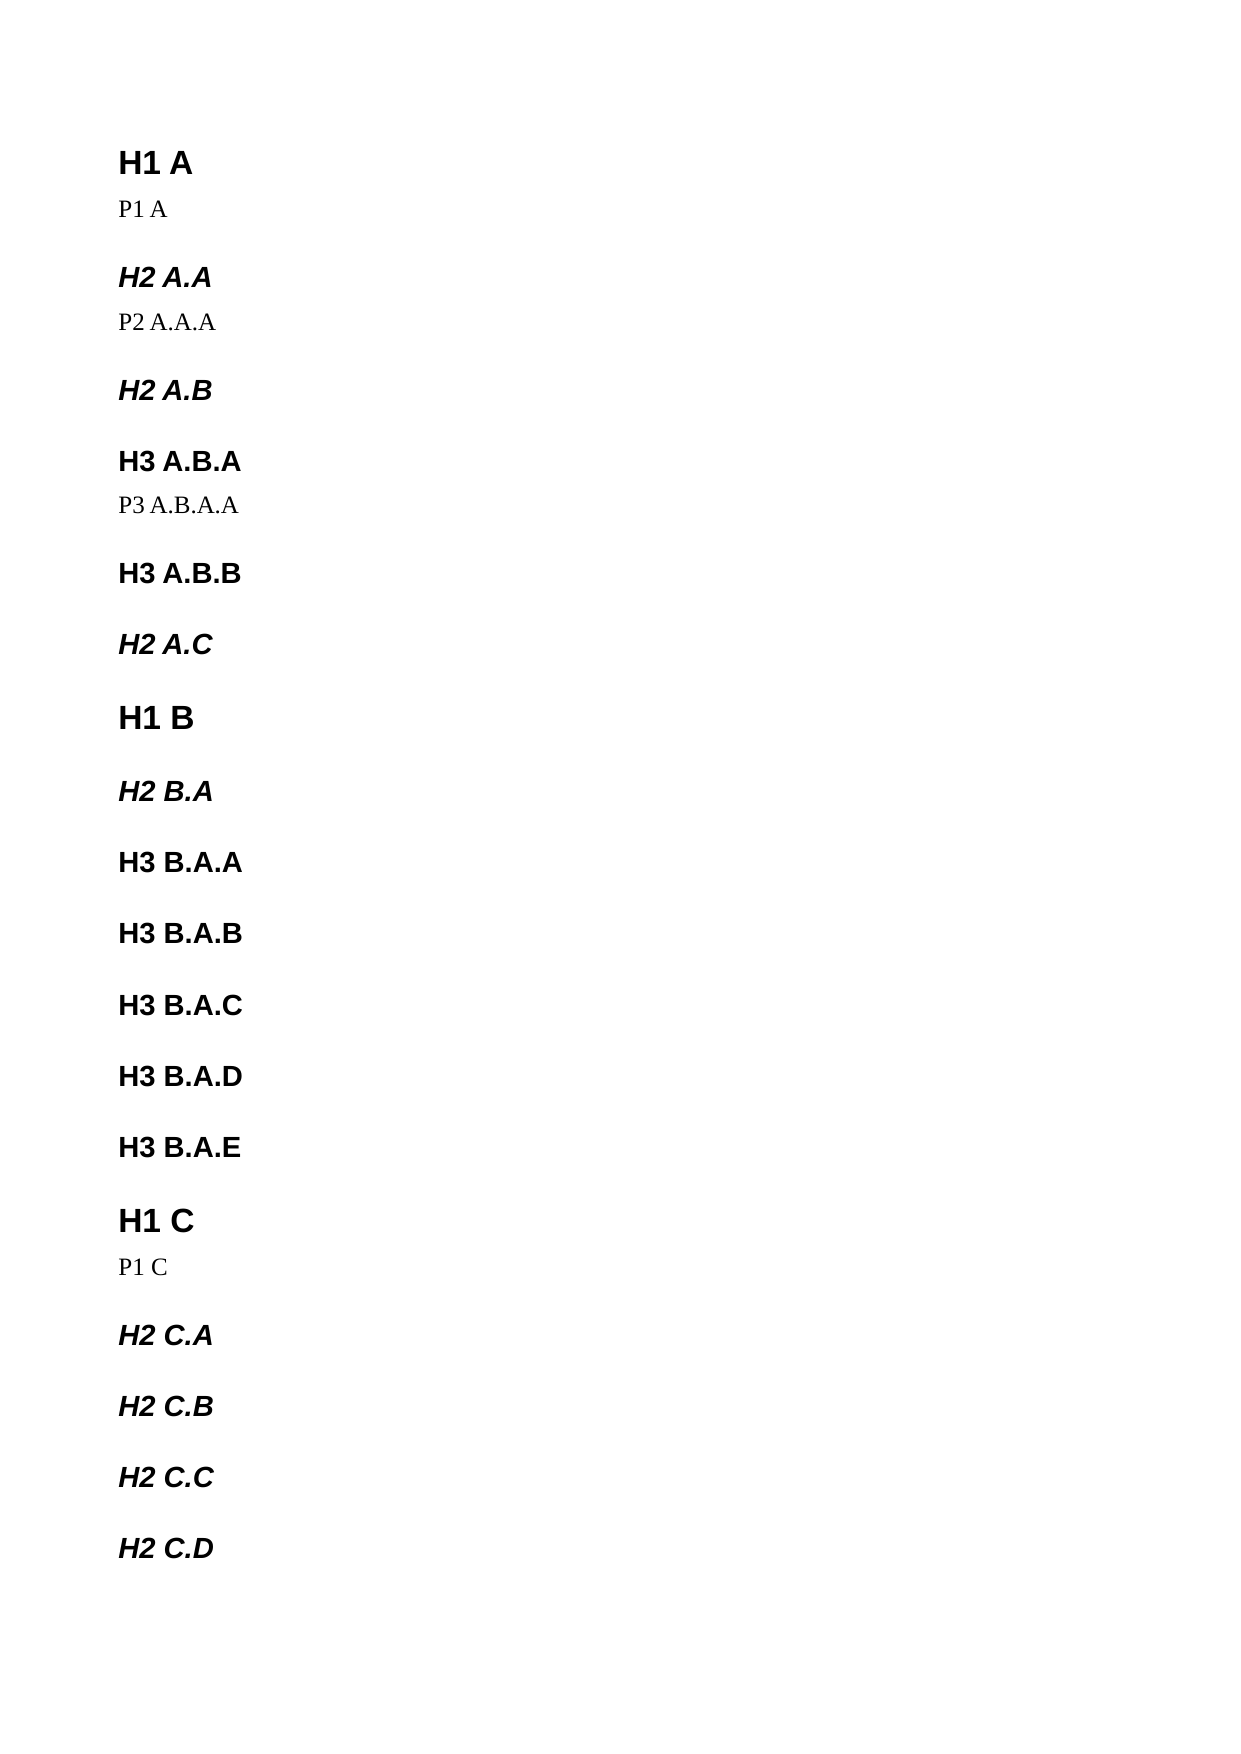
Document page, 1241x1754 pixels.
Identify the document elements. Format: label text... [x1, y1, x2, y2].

subtitle H2 A.C [118, 627, 1122, 661]
subtitle H1 A [118, 143, 1122, 182]
subtitle H3 B.A.D [118, 1058, 1122, 1092]
subtitle H3 B.A.B [118, 916, 1122, 950]
text P1 A [118, 194, 1122, 223]
text P3 A.B.A.A [118, 490, 1122, 519]
subtitle H2 C.A [118, 1318, 1122, 1352]
subtitle H2 A.A [118, 261, 1122, 294]
subtitle H2 C.B [118, 1389, 1122, 1423]
subtitle H1 B [118, 698, 1122, 737]
subtitle H3 A.B.B [118, 556, 1122, 590]
subtitle H2 A.B [118, 373, 1122, 406]
subtitle H3 B.A.C [118, 987, 1122, 1021]
subtitle H3 B.A.E [118, 1129, 1122, 1163]
subtitle H1 C [118, 1201, 1122, 1239]
text P1 C [118, 1252, 1122, 1281]
subtitle H3 A.B.A [118, 444, 1122, 477]
subtitle H2 C.D [118, 1531, 1122, 1565]
subtitle H3 B.A.A [118, 845, 1122, 879]
subtitle H2 C.C [118, 1460, 1122, 1494]
text P2 A.A.A [118, 307, 1122, 335]
subtitle H2 B.A [118, 774, 1122, 808]
